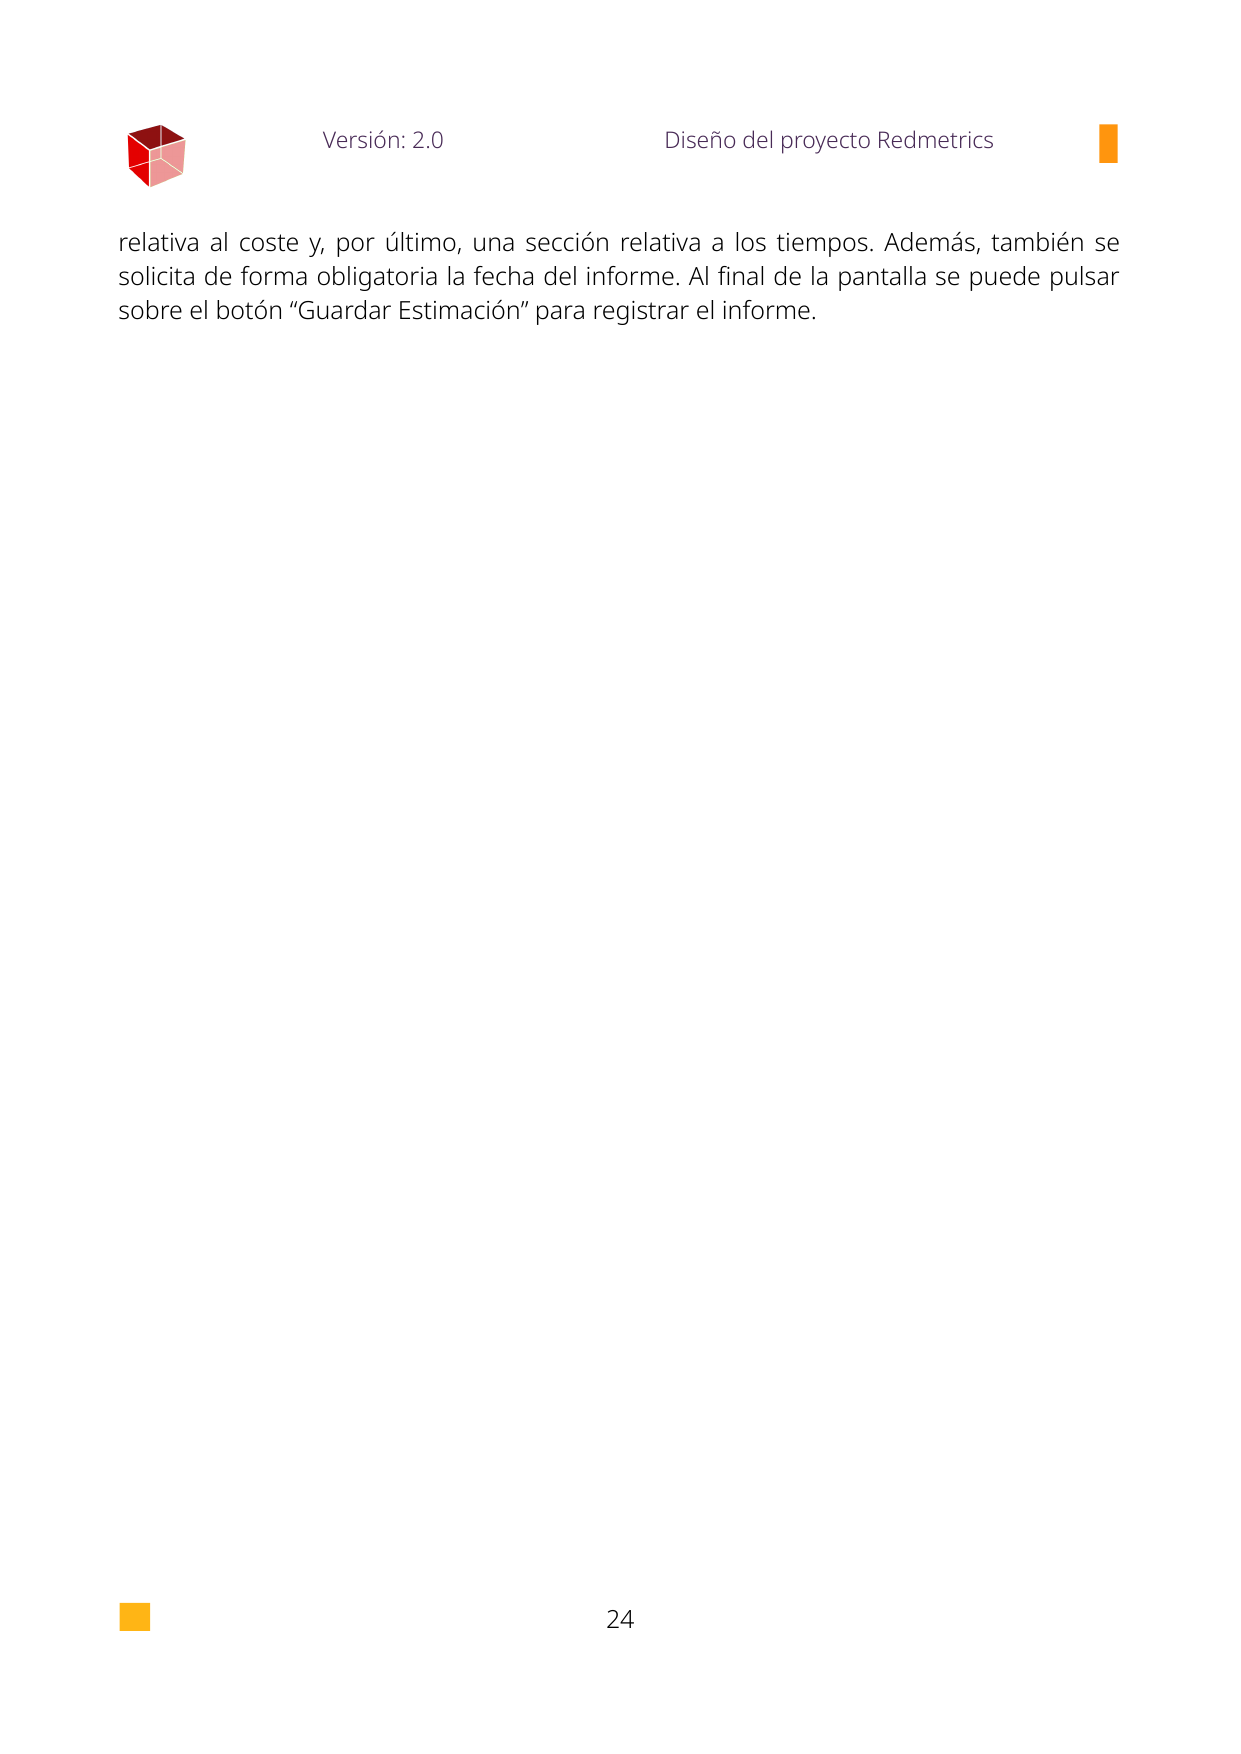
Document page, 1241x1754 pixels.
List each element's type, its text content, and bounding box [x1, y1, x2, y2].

picture [123, 123, 189, 189]
text relativa al coste y, por último, una sección relativa a los tiempos. Además, también se solicita de forma obligatoria la fecha del informe. Al final de la pantalla se puede pulsar sobre el botón “Guardar Estimación” para registrar el informe. [118, 225, 1122, 327]
